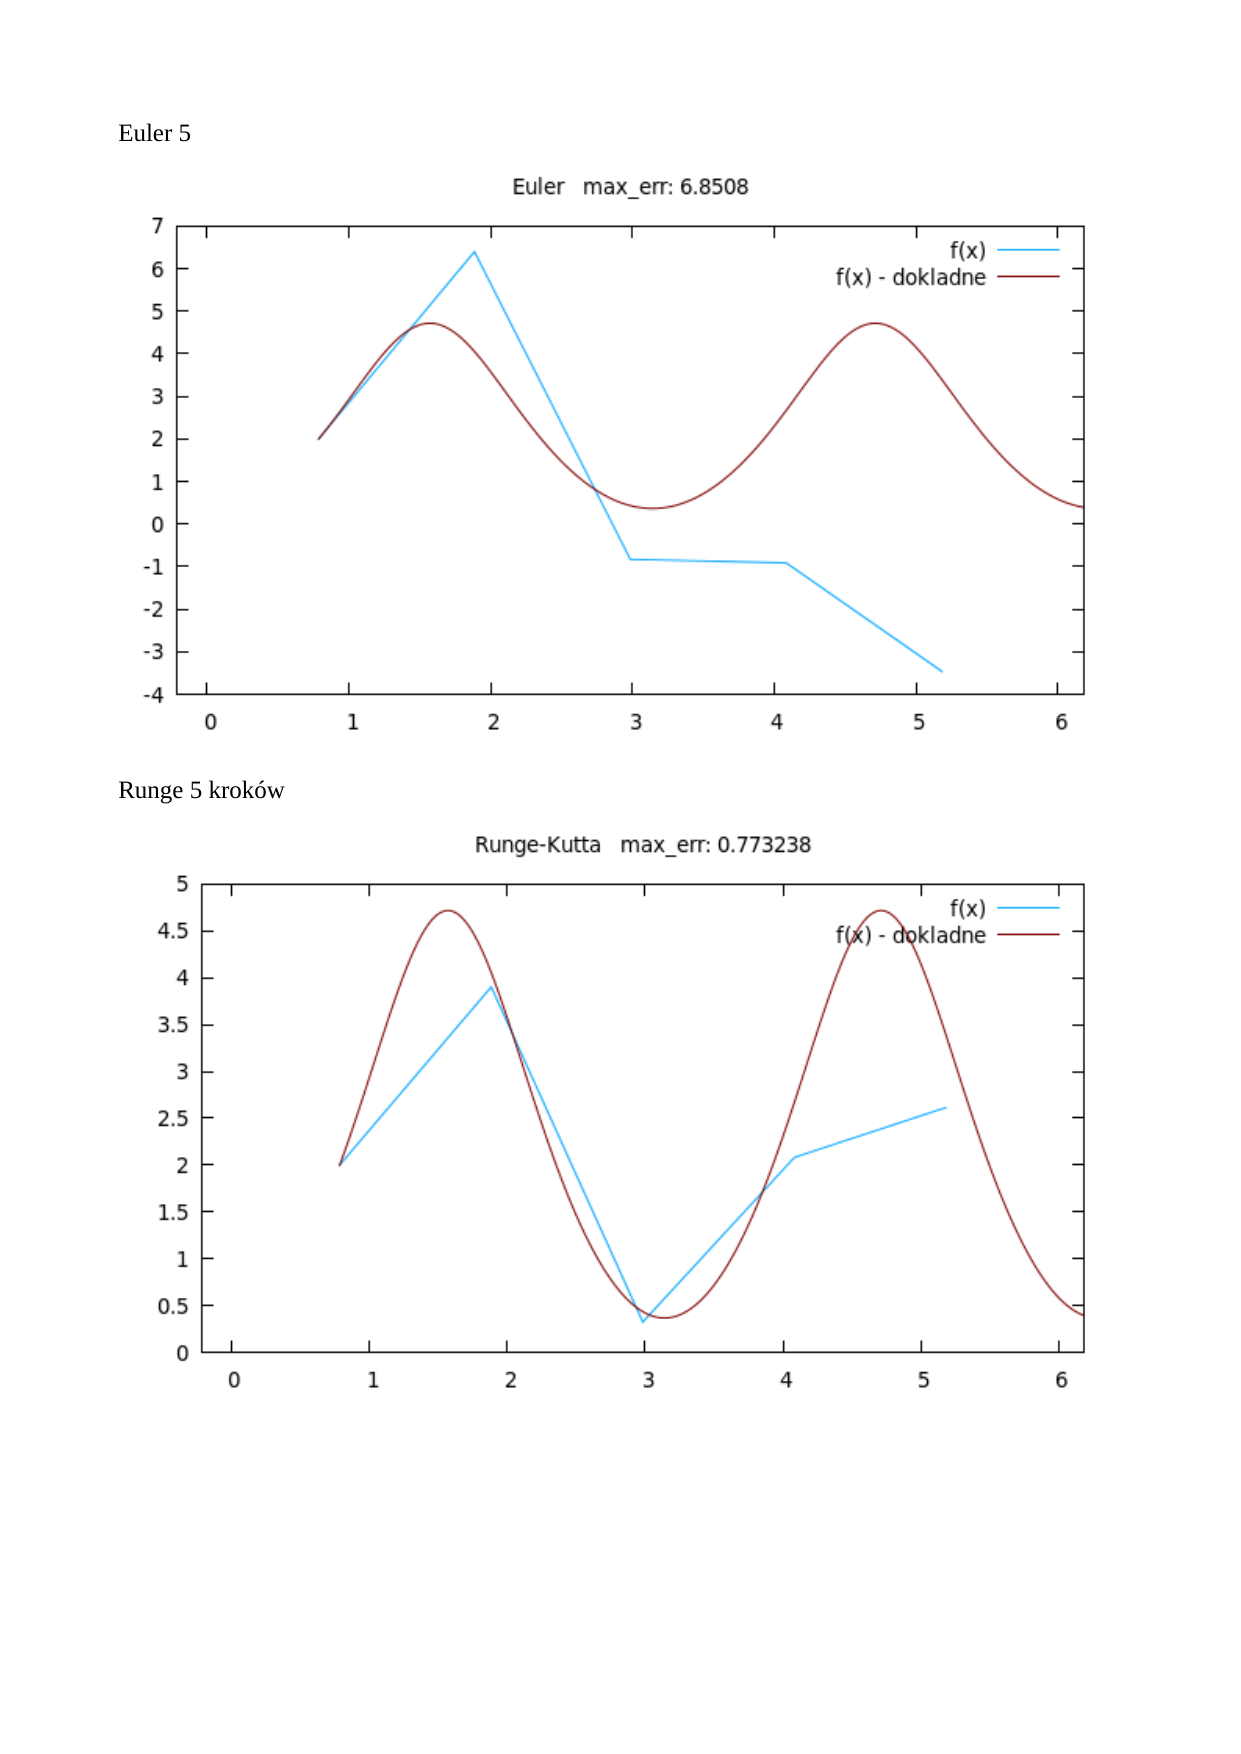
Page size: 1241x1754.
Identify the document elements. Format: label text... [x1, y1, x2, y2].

picture [120, 146, 1121, 747]
picture [120, 804, 1121, 1405]
text Runge 5 kroków [118, 776, 1122, 804]
text Euler 5 [118, 118, 1122, 147]
